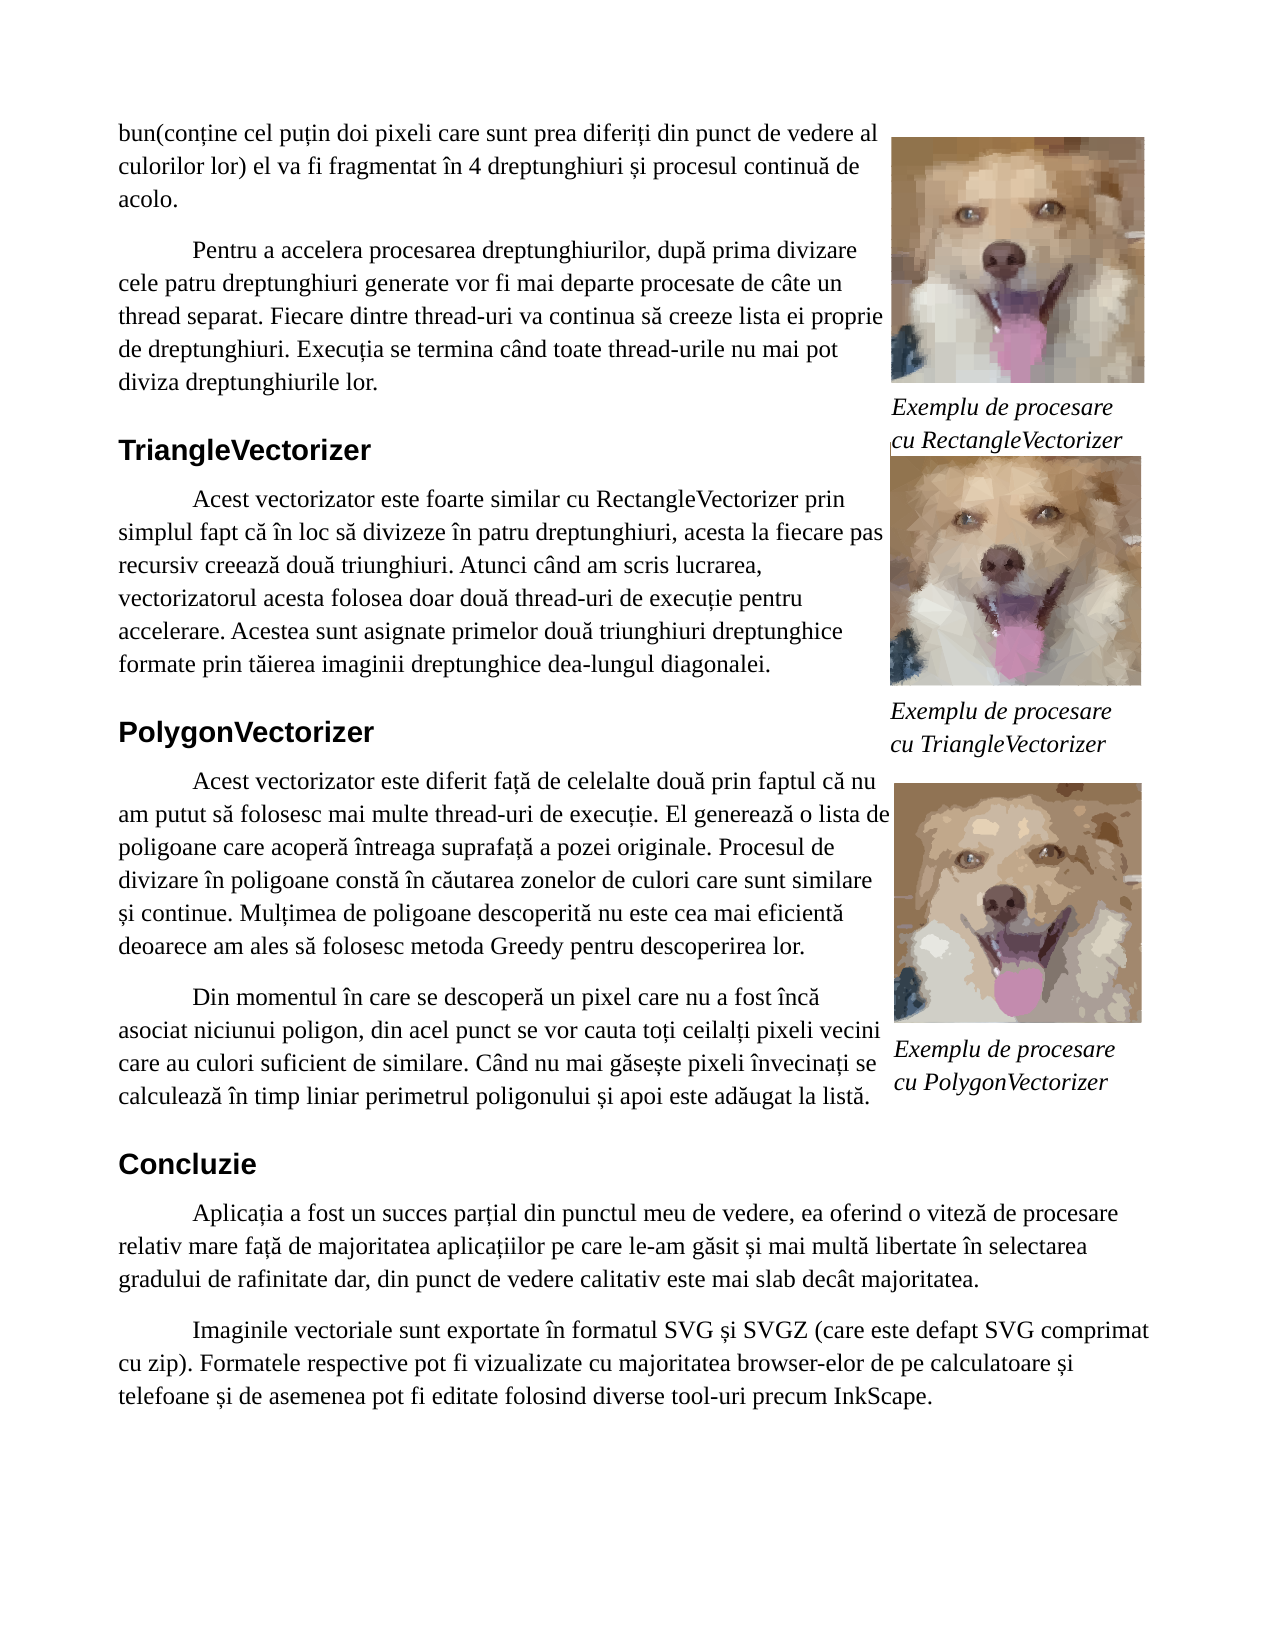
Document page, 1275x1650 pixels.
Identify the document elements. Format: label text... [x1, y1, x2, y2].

subtitle [1142, 715, 1157, 749]
subtitle PolygonVectorizer [118, 715, 890, 749]
text bun(conține cel puțin doi pixeli care sunt prea diferiți din punct de vedere al culorilor lor) el va fi fragmentat în 4 dreptunghiuri și procesul continuă de acolo. [118, 118, 1157, 213]
text Imaginile vectoriale sunt exportate în formatul SVG și SVGZ (care este defapt SVG comprimat cu zip). Formatele respective pot fi vizualizate cu majoritatea browser-elor de pe calculatoare și telefoane și de asemenea pot fi editate folosind diverse tool-uri precum InkScape. [118, 1315, 1157, 1410]
subtitle Concluzie [118, 1147, 1157, 1181]
subtitle [1142, 433, 1157, 467]
text Exemplu de procesare cu RectangleVectorizer [891, 383, 1144, 453]
text Acest vectorizator este diferit față de celelalte două prin faptul că nu am putut să folosesc mai multe thread-uri de execuție. El generează o lista de poligoane care acoperă întreaga suprafață a pozei originale. Procesul de divizare în poligoane constă în căutarea zonelor de culori care sunt similare și continue. Mulțimea de poligoane descoperită nu este cea mai eficientă deoarece am ales să folosesc metoda Greedy pentru descoperirea lor. [118, 766, 1157, 960]
text Aplicația a fost un succes parțial din punctul meu de vedere, ea oferind o viteză de procesare relativ mare față de majoritatea aplicațiilor pe care le-am găsit și mai multă libertate în selectarea gradului de rafinitate dar, din punct de vedere calitativ este mai slab decât majoritatea. [118, 1198, 1157, 1293]
text Exemplu de procesare cu TriangleVectorizer [890, 686, 1142, 758]
text Din momentul în care se descoperă un pixel care nu a fost încă asociat niciunui poligon, din acel punct se vor cauta toți ceilalți pixeli vecini care au culori suficient de similare. Când nu mai găsește pixeli învecinați se calculează în timp liniar perimetrul poligonului și apoi este adăugat la listă. [118, 982, 1157, 1110]
text Acest vectorizator este foarte similar cu RectangleVectorizer prin simplul fapt că în loc să divizeze în patru dreptunghiuri, acesta la fiecare pas recursiv creează două triunghiuri. Atunci când am scris lucrarea, vectorizatorul acesta folosea doar două thread-uri de execuție pentru accelerare. Acestea sunt asignate primelor două triunghiuri dreptunghice formate prin tăierea imaginii dreptunghice dea-lungul diagonalei. [118, 484, 890, 678]
text Exemplu de procesare cu PolygonVectorizer [893, 783, 1143, 1096]
subtitle TriangleVectorizer [118, 430, 891, 467]
text Pentru a accelera procesarea dreptunghiurilor, după prima divizare cele patru dreptunghiuri generate vor fi mai departe procesate de câte un thread separat. Fiecare dintre thread-uri va continua să creeze lista ei proprie de dreptunghiuri. Execuția se termina când toate thread-urile nu mai pot diviza dreptunghiurile lor. [118, 235, 891, 396]
